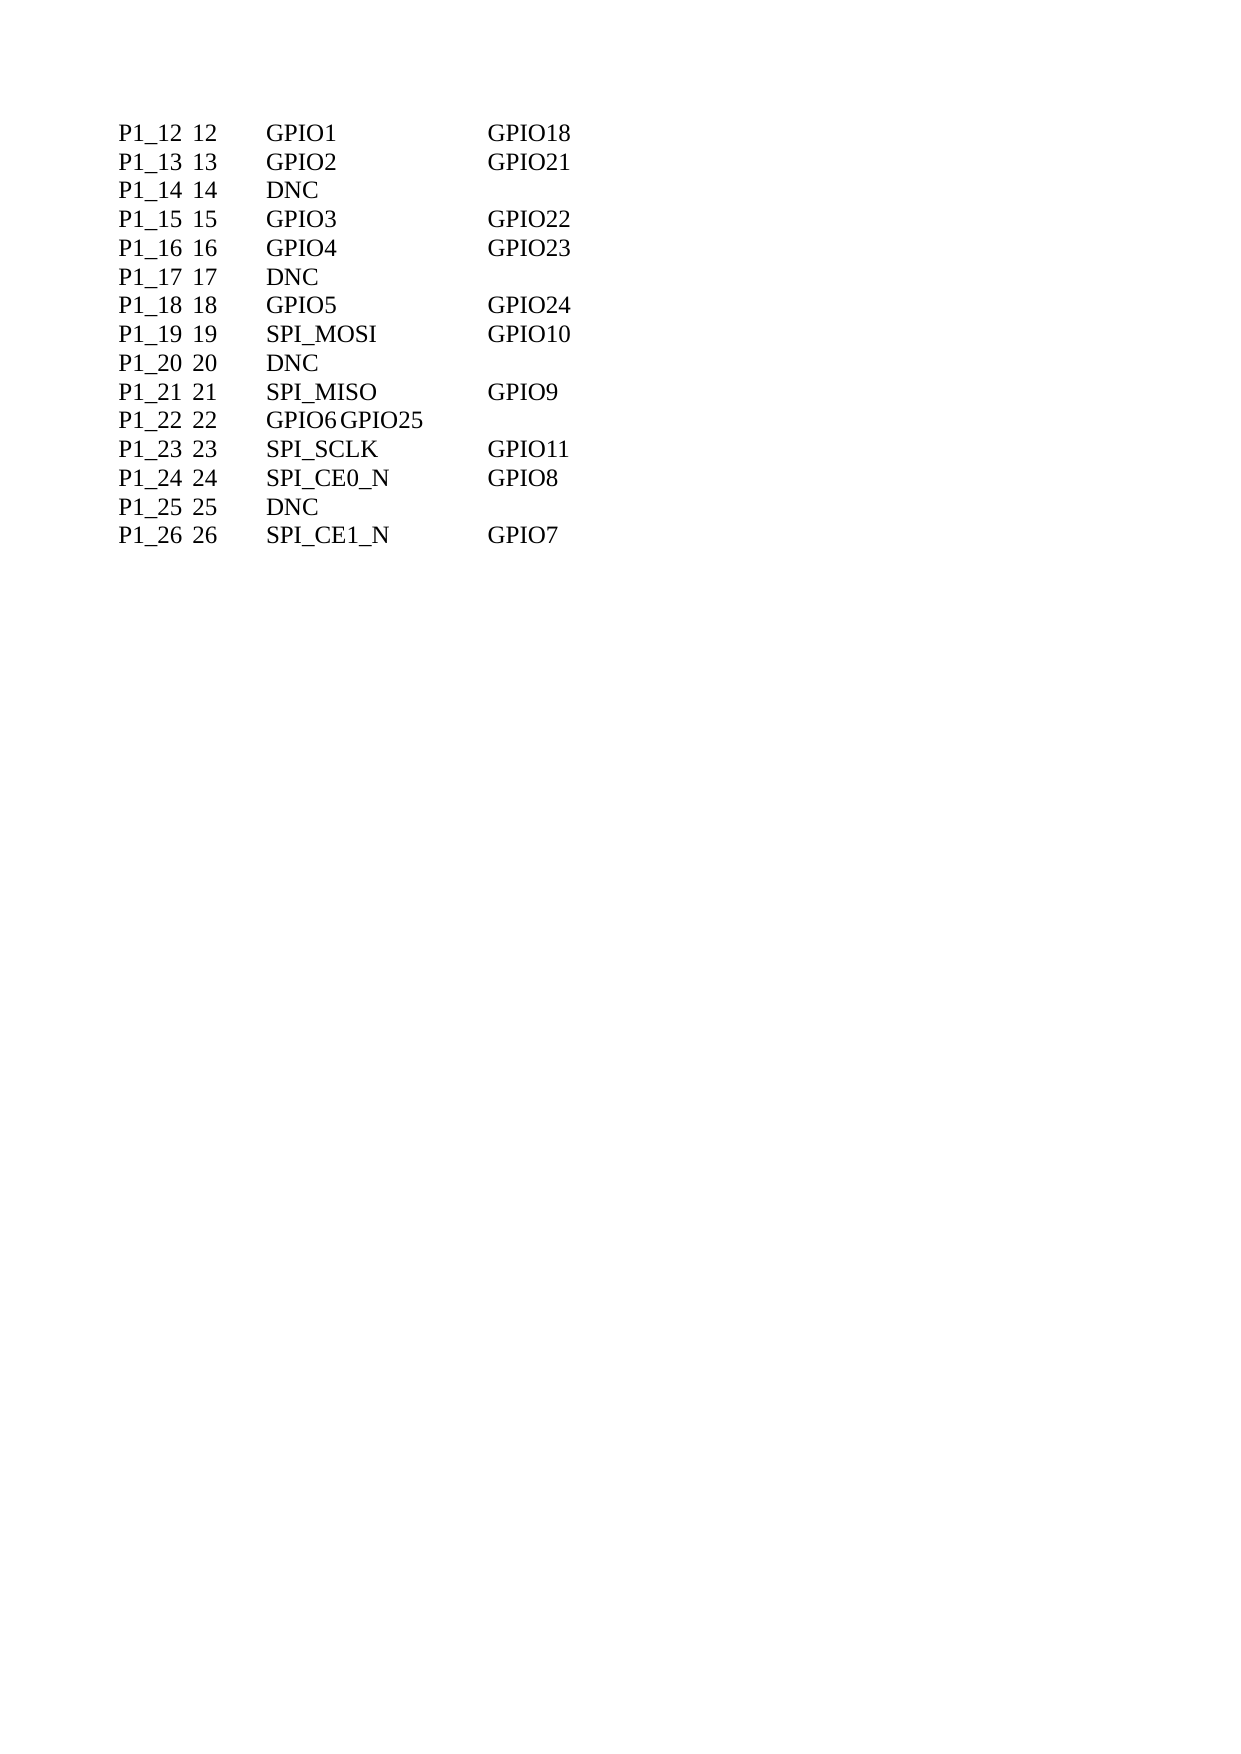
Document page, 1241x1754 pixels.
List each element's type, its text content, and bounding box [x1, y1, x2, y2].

text P1_21 21 SPI_MISO GPIO9 [118, 377, 1122, 406]
text P1_16 16 GPIO4 GPIO23 [118, 233, 1122, 262]
text P1_20 20 DNC [118, 348, 1122, 377]
text P1_15 15 GPIO3 GPIO22 [118, 204, 1122, 233]
text P1_26 26 SPI_CE1_N GPIO7 [118, 521, 1122, 549]
text P1_13 13 GPIO2 GPIO21 [118, 147, 1122, 176]
text P1_12 12 GPIO1 GPIO18 [118, 118, 1122, 147]
text P1_23 23 SPI_SCLK GPIO11 [118, 434, 1122, 463]
text P1_24 24 SPI_CE0_N GPIO8 [118, 463, 1122, 492]
text P1_18 18 GPIO5 GPIO24 [118, 291, 1122, 319]
text P1_22 22 GPIO6 GPIO25 [118, 406, 1122, 434]
text P1_14 14 DNC [118, 176, 1122, 204]
text P1_19 19 SPI_MOSI GPIO10 [118, 319, 1122, 348]
text P1_25 25 DNC [118, 492, 1122, 521]
text P1_17 17 DNC [118, 262, 1122, 291]
